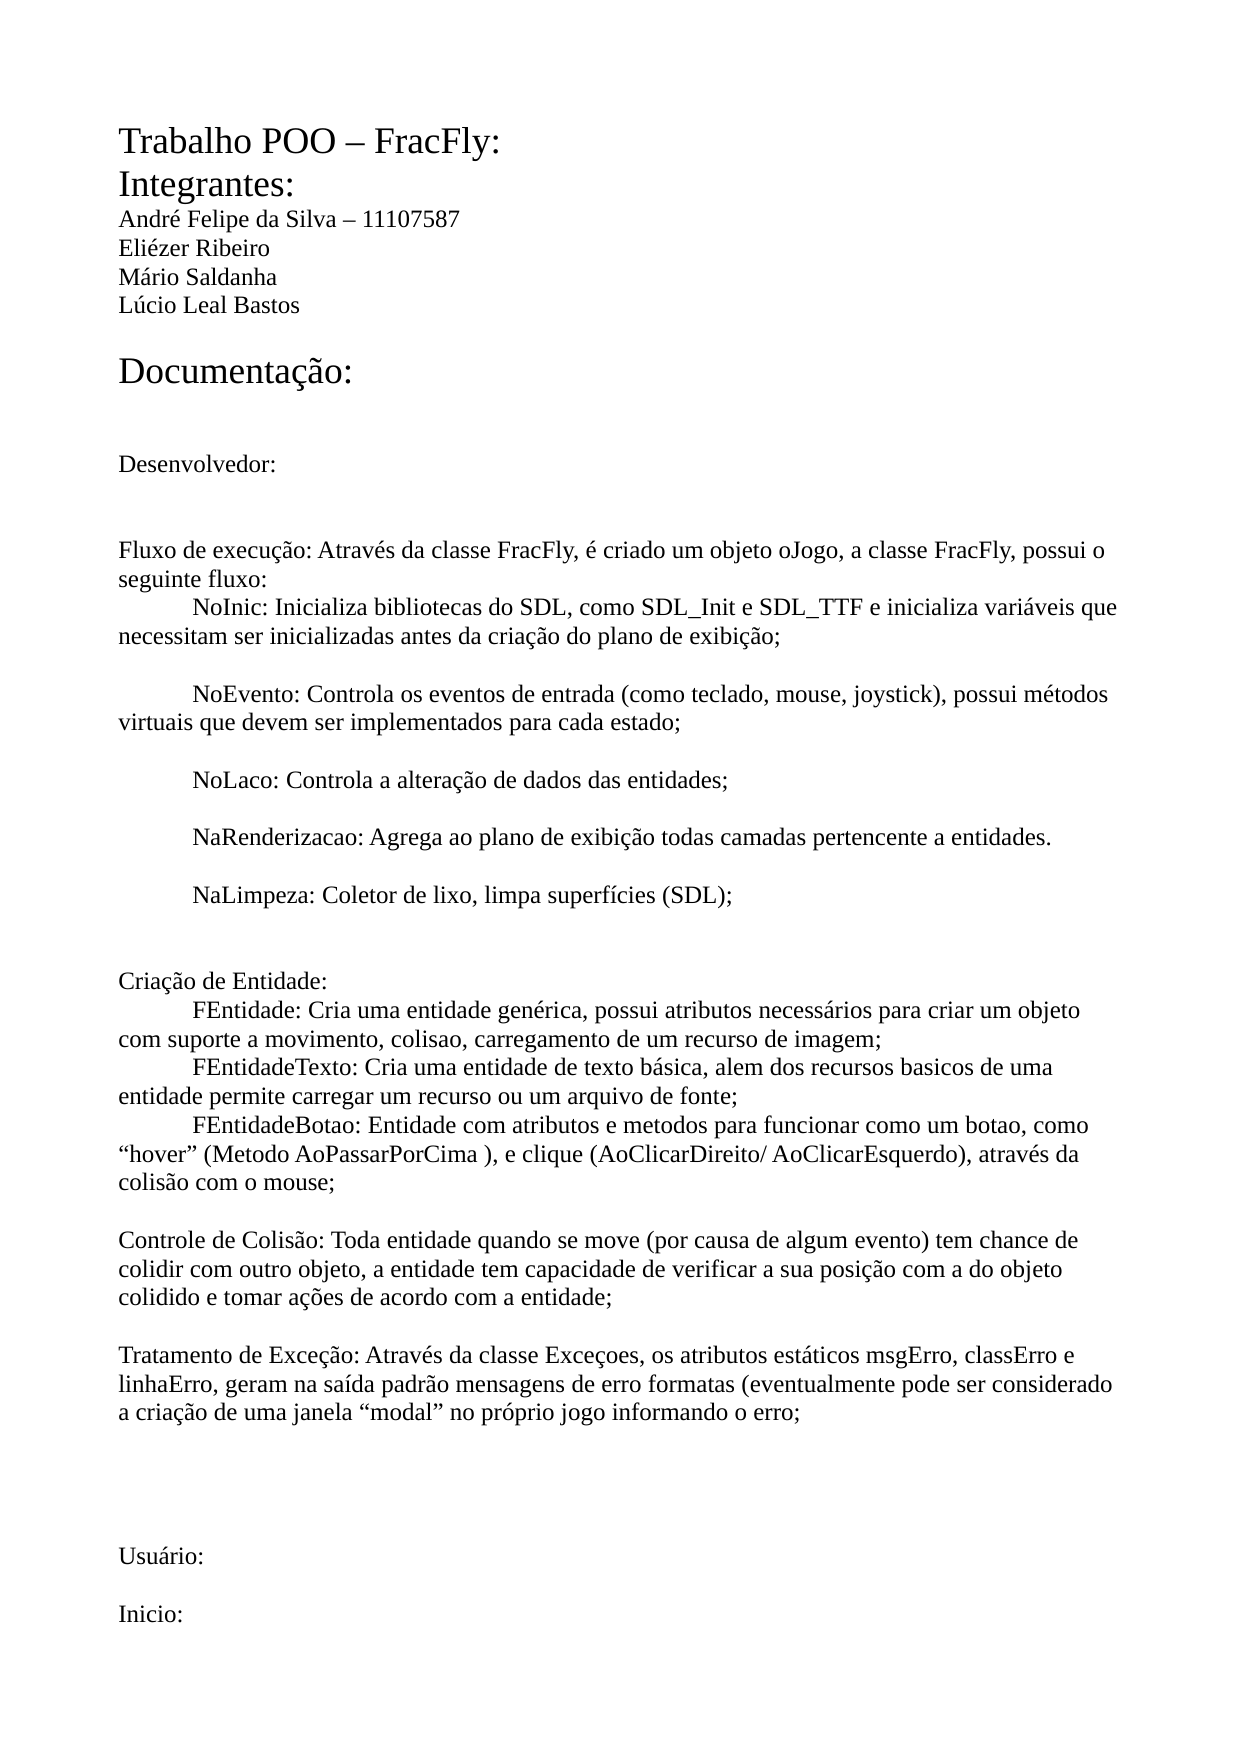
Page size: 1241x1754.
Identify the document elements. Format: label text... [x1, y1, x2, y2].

text Integrantes: [118, 161, 1122, 204]
text Eliézer Ribeiro [118, 233, 1122, 262]
text NoEvento: Controla os eventos de entrada (como teclado, mouse, joystick), possui métodos virtuais que devem ser implementados para cada estado; [118, 679, 1122, 736]
text NaRenderizacao: Agrega ao plano de exibição todas camadas pertencente a entidades. [118, 822, 1122, 851]
text Lúcio Leal Bastos [118, 291, 1122, 319]
text NoInic: Inicializa bibliotecas do SDL, como SDL_Init e SDL_TTF e inicializa variáveis que necessitam ser inicializadas antes da criação do plano de exibição; [118, 592, 1122, 650]
text Inicio: [118, 1599, 1122, 1627]
text Fluxo de execução: Através da classe FracFly, é criado um objeto oJogo, a classe FracFly, possui o seguinte fluxo: [118, 535, 1122, 592]
text FEntidade: Cria uma entidade genérica, possui atributos necessários para criar um objeto com suporte a movimento, colisao, carregamento de um recurso de imagem; [118, 995, 1122, 1052]
text Tratamento de Exceção: Através da classe Exceçoes, os atributos estáticos msgErro, classErro e linhaErro, geram na saída padrão mensagens de erro formatas (eventualmente pode ser considerado a criação de uma janela “modal” no próprio jogo informando o erro; [118, 1340, 1122, 1426]
text Controle de Colisão: Toda entidade quando se move (por causa de algum evento) tem chance de colidir com outro objeto, a entidade tem capacidade de verificar a sua posição com a do objeto colidido e tomar ações de acordo com a entidade; [118, 1225, 1122, 1311]
text FEntidadeTexto: Cria uma entidade de texto básica, alem dos recursos basicos de uma entidade permite carregar um recurso ou um arquivo de fonte; [118, 1052, 1122, 1110]
text André Felipe da Silva – 11107587 [118, 204, 1122, 233]
text FEntidadeBotao: Entidade com atributos e metodos para funcionar como um botao, como “hover” (Metodo AoPassarPorCima ), e clique (AoClicarDireito/ AoClicarEsquerdo), através da colisão com o mouse; [118, 1110, 1122, 1196]
text Usuário: [118, 1541, 1122, 1570]
text Criação de Entidade: [118, 966, 1122, 995]
text NoLaco: Controla a alteração de dados das entidades; [118, 765, 1122, 794]
text Desenvolvedor: [118, 449, 1122, 477]
text NaLimpeza: Coletor de lixo, limpa superfícies (SDL); [118, 880, 1122, 909]
text Documentação: [118, 348, 1122, 391]
text Trabalho POO – FracFly: [118, 118, 1122, 161]
text Mário Saldanha [118, 262, 1122, 291]
